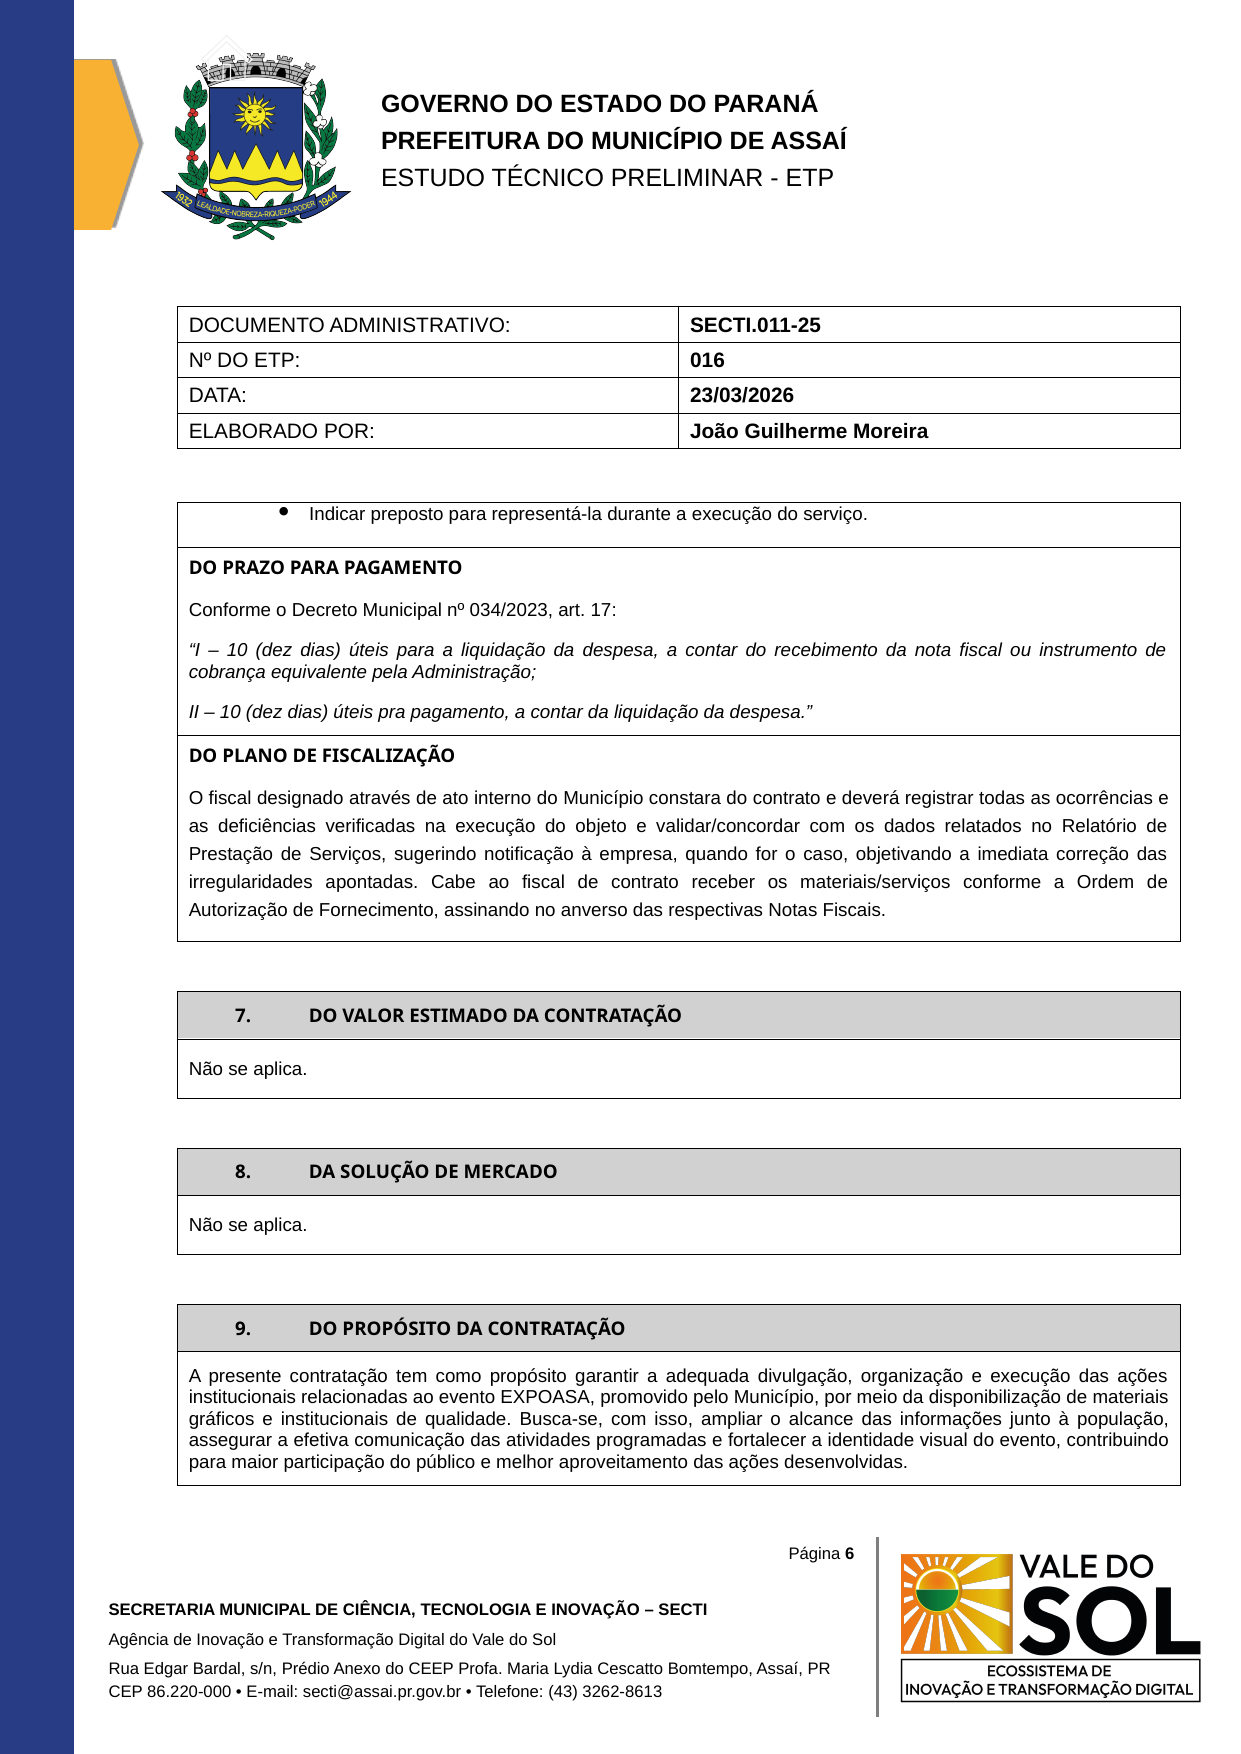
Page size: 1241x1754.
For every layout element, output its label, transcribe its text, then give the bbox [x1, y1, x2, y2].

picture [235, 47, 250, 61]
table_header DO PROPÓSITO DA CONTRATAÇÃO [178, 1305, 1180, 1351]
table_cell DAS RESPONSABILIDADES DA EMPRESA CONTRATADA Recomenda-se que a empresa contratada tenhas as seguintes responsabilidades contratuais: Todas as despesas de impostos ocorrerão por conta da contratada; A contratada deverá cumprir todas as obrigações constantes no Termo de Referência, seus anexos e sua proposta, assumindo com exclusividade seus riscos e as despesas decorrentes da boa e perfeita execução do objeto e, ainda: Executar o objeto de forma qualitativa, conforme especificações e demandas da Secretaria Municipal de Ciência, Tecnologia e Inovação, conforme o Termo de Referência e seus anexos, acompanhado da respectiva nota fiscal, na qual constará a indicação do serviço realizado; Responsabilizar-se pelos vícios e danos decorrentes do objeto, de acordo com os artigos 12, 13 e 17 a 27, do Código de Defesa do Consumidor (Lei nº 8.078/90); Comunicar à contratante, no prazo máximo de 48 (quarenta e oito) horas que antecede a data da prestação dos serviços, os motivos que impossibilitem o cumprimento do prazo previsto, com a devida comprovação; Manter, durante toda a execução do serviço, em compatibilidade com as obrigações assumidas, todas as condições de habilitação e qualificação exigidas na licitação; Indicar preposto para representá-la durante a execução do serviço. [178, 503, 1180, 547]
table_cell DO PRAZO PARA PAGAMENTO Conforme o Decreto Municipal nº 034/2023, art. 17: “I – 10 (dez dias) úteis para a liquidação da despesa, a contar do recebimento da nota fiscal ou instrumento de cobrança equivalente pela Administração; II – 10 (dez dias) úteis pra pagamento, a contar da liquidação da despesa.” [178, 548, 1180, 735]
picture [894, 1548, 1206, 1711]
picture [203, 47, 219, 61]
table_header DA SOLUÇÃO DE MERCADO [178, 1149, 1180, 1195]
picture [209, 47, 244, 79]
table_cell Não se aplica. [178, 1040, 1180, 1097]
table_header DO VALOR ESTIMADO DA CONTRATAÇÃO [178, 992, 1180, 1038]
picture [158, 47, 354, 246]
table_cell A presente contratação tem como propósito garantir a adequada divulgação, organização e execução das ações institucionais relacionadas ao evento EXPOASA, promovido pelo Município, por meio da disponibilização de materiais gráficos e institucionais de qualidade. Busca-se, com isso, ampliar o alcance das informações junto à população, assegurar a efetiva comunicação das atividades programadas e fortalecer a identidade visual do evento, contribuindo para maior participação do público e melhor aproveitamento das ações desenvolvidas. [178, 1352, 1180, 1485]
table_cell DO PLANO DE FISCALIZAÇÃO O fiscal designado através de ato interno do Município constara do contrato e deverá registrar todas as ocorrências e as deficiências verificadas na execução do objeto e validar/concordar com os dados relatados no Relatório de Prestação de Serviços, sugerindo notificação à empresa, quando for o caso, objetivando a imediata correção das irregularidades apontadas. Cabe ao fiscal de contrato receber os materiais/serviços conforme a Ordem de Autorização de Fornecimento, assinando no anverso das respectivas Notas Fiscais. [178, 736, 1180, 941]
table_cell Não se aplica. [178, 1196, 1180, 1254]
